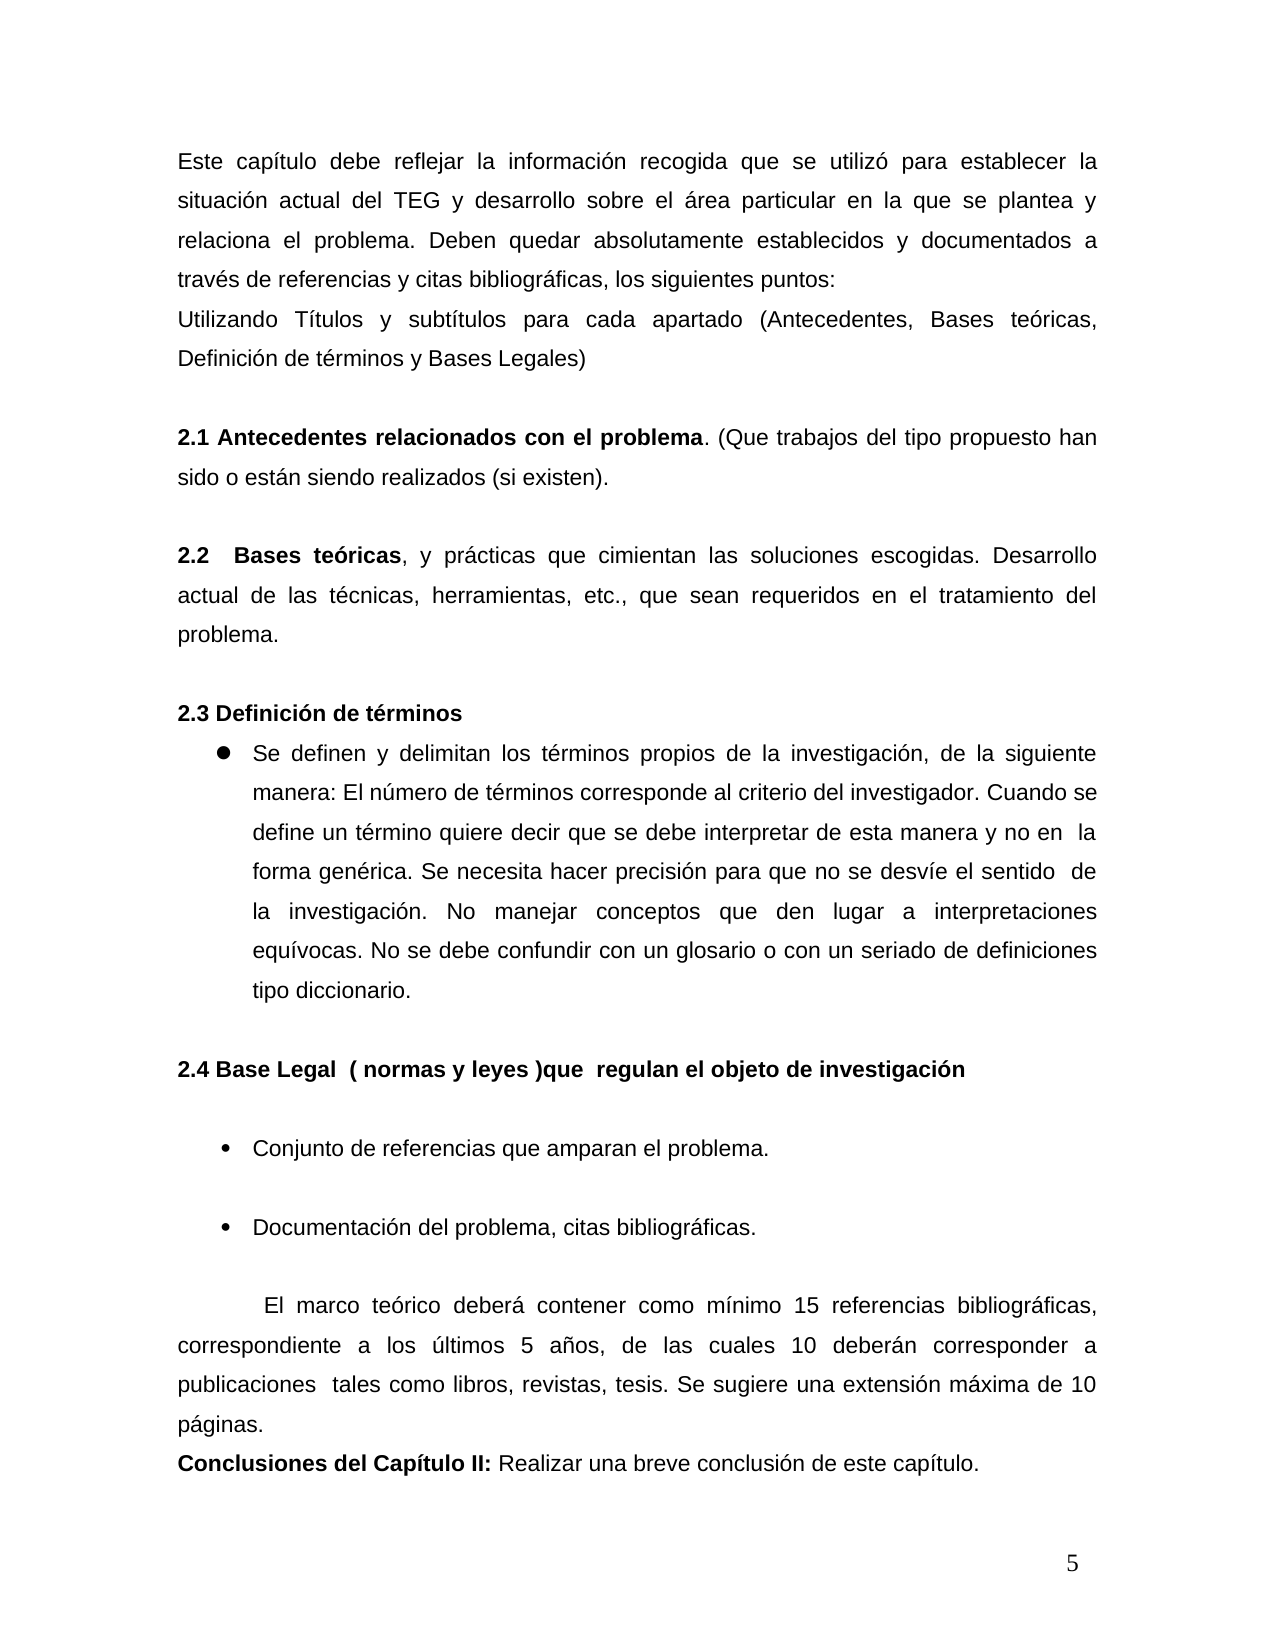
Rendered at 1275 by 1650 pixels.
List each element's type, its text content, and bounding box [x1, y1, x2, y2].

text Este capítulo debe reflejar la información recogida que se utilizó para establecer la situación actual del TEG y desarrollo sobre el área particular en la que se plantea y relaciona el problema. Deben quedar absolutamente establecidos y documentados a través de referencias y citas bibliográficas, los siguientes puntos: [177, 148, 1098, 292]
list Documentación del problema, citas bibliográficas. [222, 1213, 1098, 1240]
text 2.1 Antecedentes relacionados con el problema. (Que trabajos del tipo propuesto han sido o están siendo realizados (si existen). [177, 424, 1098, 490]
list Conjunto de referencias que amparan el problema. [222, 1134, 1098, 1161]
text Conclusiones del Capítulo II: Realizar una breve conclusión de este capítulo. [177, 1450, 1098, 1477]
text 2.4 Base Legal ( normas y leyes )que regulan el objeto de investigación [177, 1056, 1098, 1082]
text El marco teórico deberá contener como mínimo 15 referencias bibliográficas, correspondiente a los últimos 5 años, de las cuales 10 deberán corresponder a publicaciones tales como libros, revistas, tesis. Se sugiere una extensión máxima de 10 páginas. [177, 1292, 1098, 1437]
text 2.2 Bases teóricas, y prácticas que cimientan las soluciones escogidas. Desarrollo actual de las técnicas, herramientas, etc., que sean requeridos en el tratamiento del problema. [177, 542, 1098, 648]
text 2.3 Definición de términos [177, 700, 1098, 727]
list Se definen y delimitan los términos propios de la investigación, de la siguiente manera: El número de términos corresponde al criterio del investigador. Cuando se define un término quiere decir que se debe interpretar de esta manera y no en la forma genérica. Se necesita hacer precisión para que no se desvíe el sentido de la investigación. No manejar conceptos que den lugar a interpretaciones equívocas. No se debe confundir con un glosario o con un seriado de definiciones tipo diccionario. [215, 740, 1098, 1003]
text Utilizando Títulos y subtítulos para cada apartado (Antecedentes, Bases teóricas, Definición de términos y Bases Legales) [177, 306, 1098, 371]
